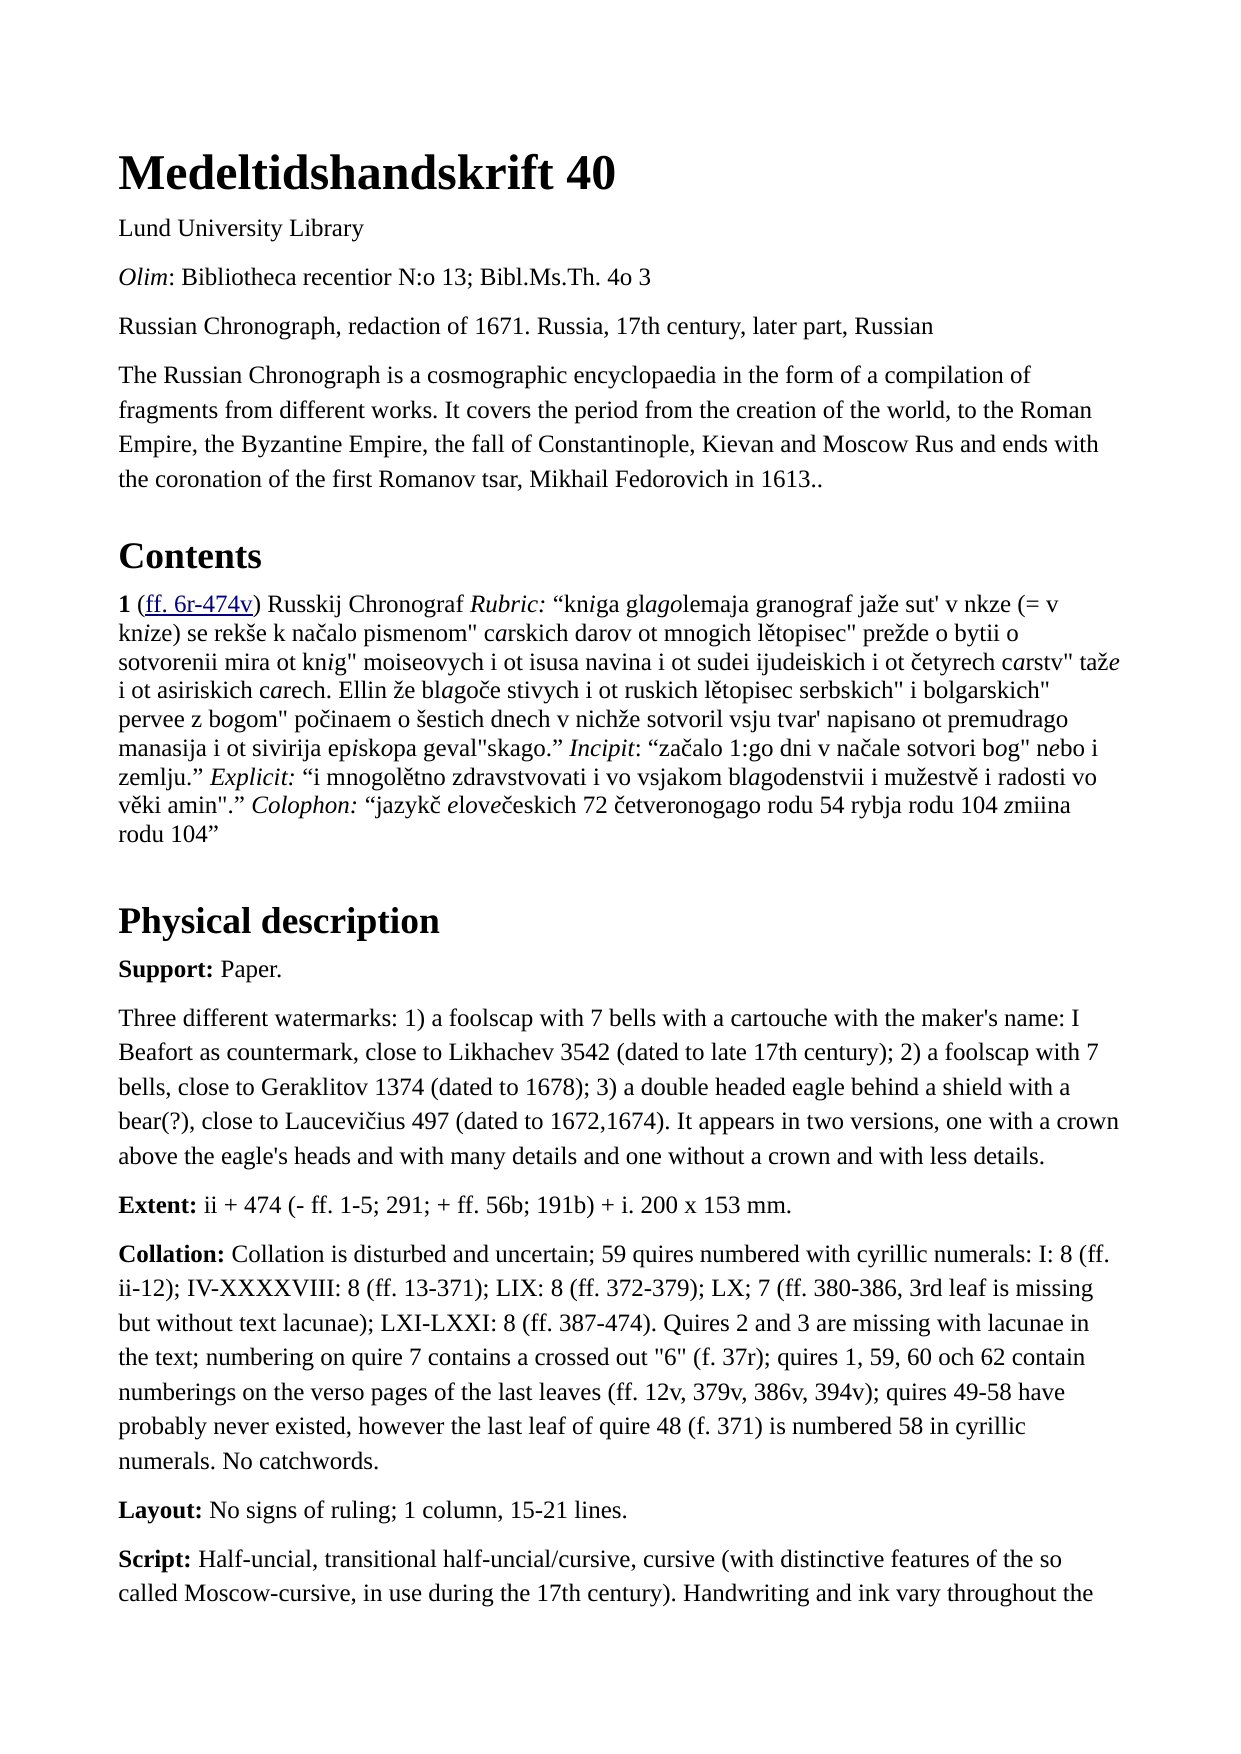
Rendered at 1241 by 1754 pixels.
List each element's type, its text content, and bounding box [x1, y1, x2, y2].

subtitle Medeltidshandskrift 40 [118, 143, 1122, 201]
text Three different watermarks: 1) a foolscap with 7 bells with a cartouche with the maker's name: I Beafort as countermark, close to Likhachev 3542 (dated to late 17th century); 2) a foolscap with 7 bells, close to Geraklitov 1374 (dated to 1678); 3) a double headed eagle behind a shield with a bear(?), close to Laucevičius 497 (dated to 1672,1674). It appears in two versions, one with a crown above the eagle's heads and with many details and one without a crown and with less details. [118, 1003, 1122, 1170]
subtitle Physical description [118, 898, 1122, 941]
text Olim: Bibliotheca recentior N:o 13; Bibl.Ms.Th. 4o 3 [118, 262, 1122, 291]
text The Russian Chronograph is a cosmographic encyclopaedia in the form of a compilation of fragments from different works. It covers the period from the creation of the world, to the Roman Empire, the Byzantine Empire, the fall of Constantinople, Kievan and Moscow Rus and ends with the coronation of the first Romanov tsar, Mikhail Fedorovich in 1613.. [118, 360, 1122, 492]
text Russian Chronograph, redaction of 1671. Russia, 17th century, later part, Russian [118, 311, 1122, 340]
text Layout: No signs of ruling; 1 column, 15-21 lines. [118, 1495, 1122, 1524]
text Extent: ii + 474 (- ff. 1-5; 291; + ff. 56b; 191b) + i. 200 x 153 mm. [118, 1190, 1122, 1219]
text Script: Half-uncial, transitional half-uncial/cursive, cursive (with distinctive features of the so called Moscow-cursive, in use during the 17th century). Handwriting and ink vary throughout the [118, 1544, 1122, 1607]
text Support: Paper. [118, 954, 1122, 983]
subtitle 1 (ff. 6r-474v) Russkij Chronograf Rubric: “kniga glagolemaja granograf jaže sut' v nkze (= v knize) se rekše k načalo pismenom" carskich darov ot mnogich lětopisec" prežde o bytii o sotvorenii mira ot knig" moiseovych i ot isusa navina i ot sudei ijudeiskich i ot četyrech carstv" taže i ot asiriskich carech. Ellin že blagoče stivych i ot ruskich lětopisec serbskich" i bolgarskich" pervee z bogom" počinaem o šestich dnech v nichže sotvoril vsju tvar' napisano ot premudrago manasija i ot sivirija episkopa geval"skago.” Incipit: “začalo 1:go dni v načale sotvori bog" nebo i zemlju.” Explicit: “i mnogolětno zdravstvovati i vo vsjakom blagodenstvii i mužestvě i radosti vo věki amin".” Colophon: “jazykč elovečeskich 72 četveronogago rodu 54 rybja rodu 104 zmiina rodu 104” [118, 589, 1122, 848]
subtitle Contents [118, 534, 1122, 577]
text Lund University Library [118, 213, 1122, 242]
text Collation: Collation is disturbed and uncertain; 59 quires numbered with cyrillic numerals: I: 8 (ff. ii-12); IV-XXXXVIII: 8 (ff. 13-371); LIX: 8 (ff. 372-379); LX; 7 (ff. 380-386, 3rd leaf is missing but without text lacunae); LXI-LXXI: 8 (ff. 387-474). Quires 2 and 3 are missing with lacunae in the text; numbering on quire 7 contains a crossed out "6" (f. 37r); quires 1, 59, 60 och 62 contain numberings on the verso pages of the last leaves (ff. 12v, 379v, 386v, 394v); quires 49-58 have probably never existed, however the last leaf of quire 48 (f. 371) is numbered 58 in cyrillic numerals. No catchwords. [118, 1239, 1122, 1475]
